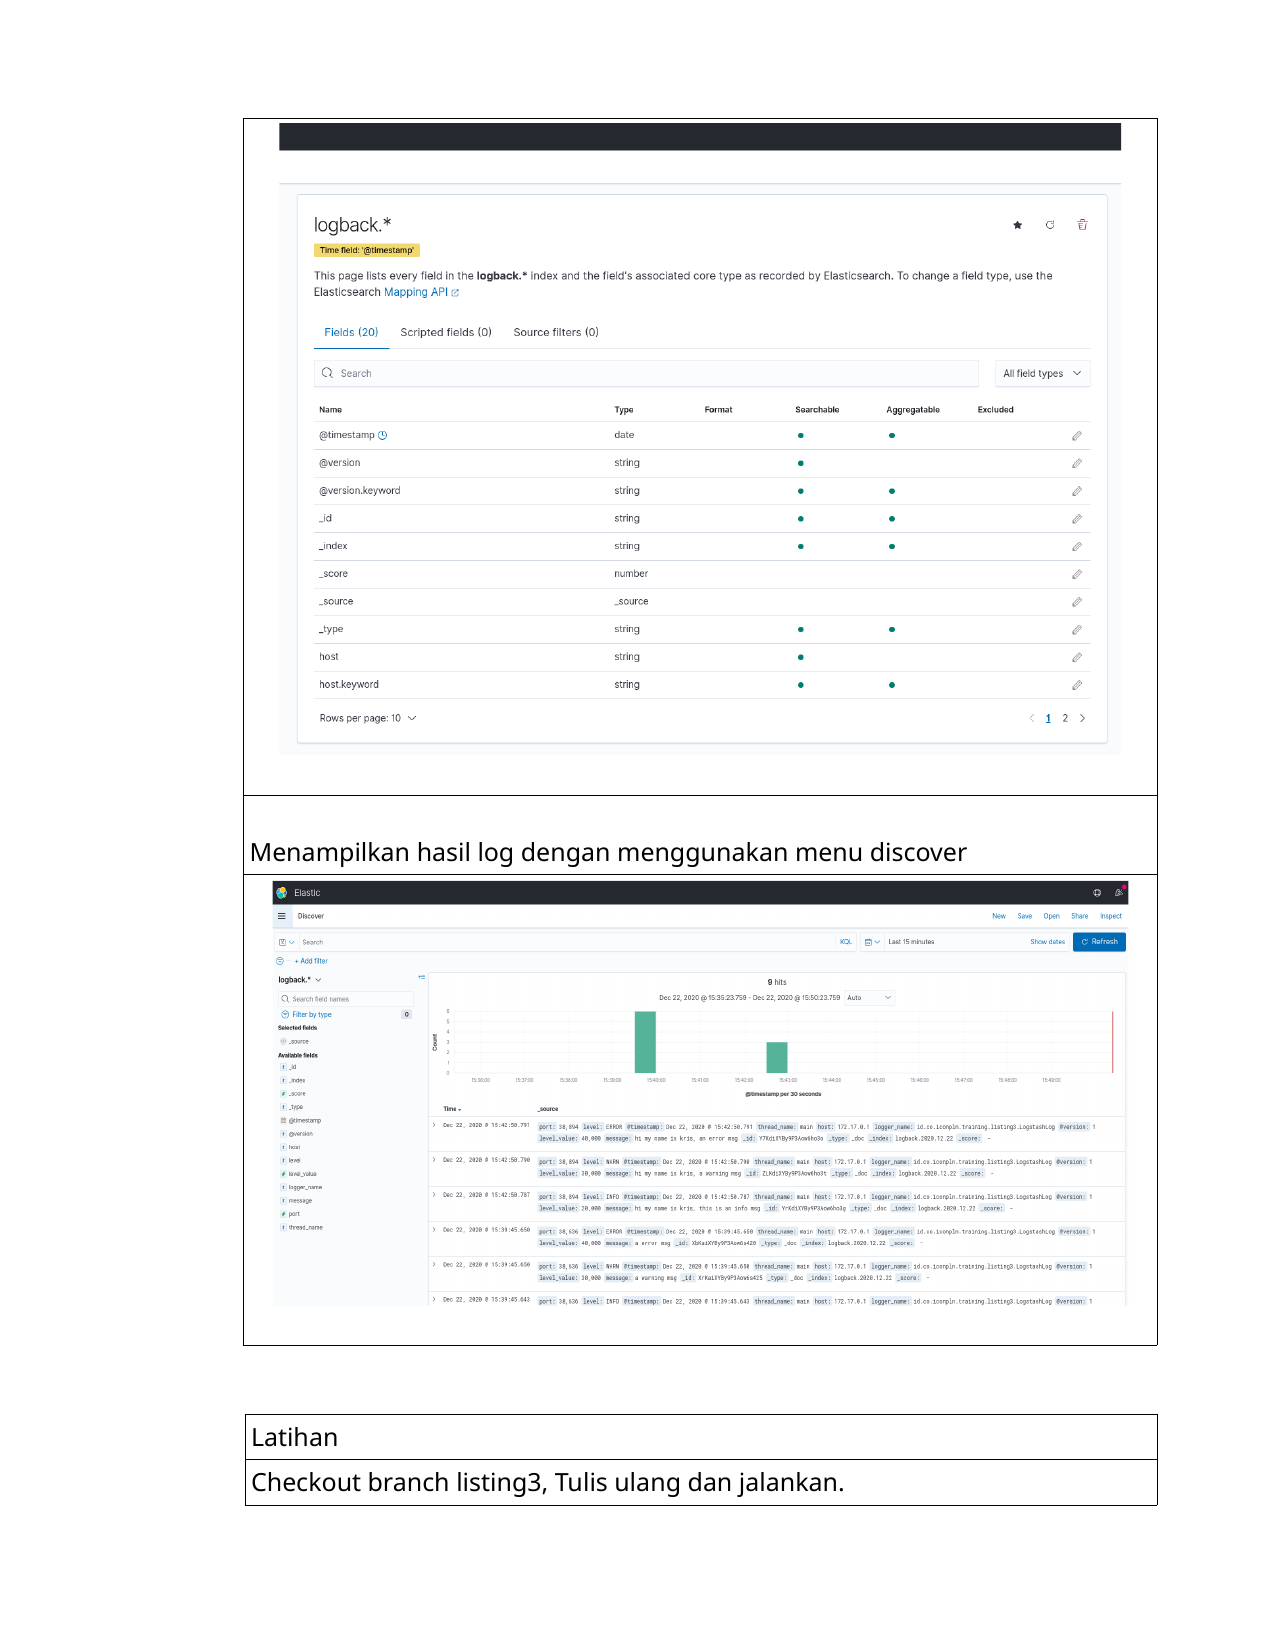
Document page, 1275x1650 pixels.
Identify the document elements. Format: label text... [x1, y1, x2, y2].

picture [279, 123, 1122, 755]
table_header Latihan [246, 1415, 1157, 1459]
table_cell Checkout branch listing3, Tulis ulang dan jalankan. [246, 1460, 1157, 1505]
table_cell [244, 119, 1157, 794]
picture [272, 880, 1129, 1306]
table_cell [244, 875, 1157, 1345]
table_cell Menampilkan hasil log dengan menggunakan menu discover [244, 796, 1157, 874]
